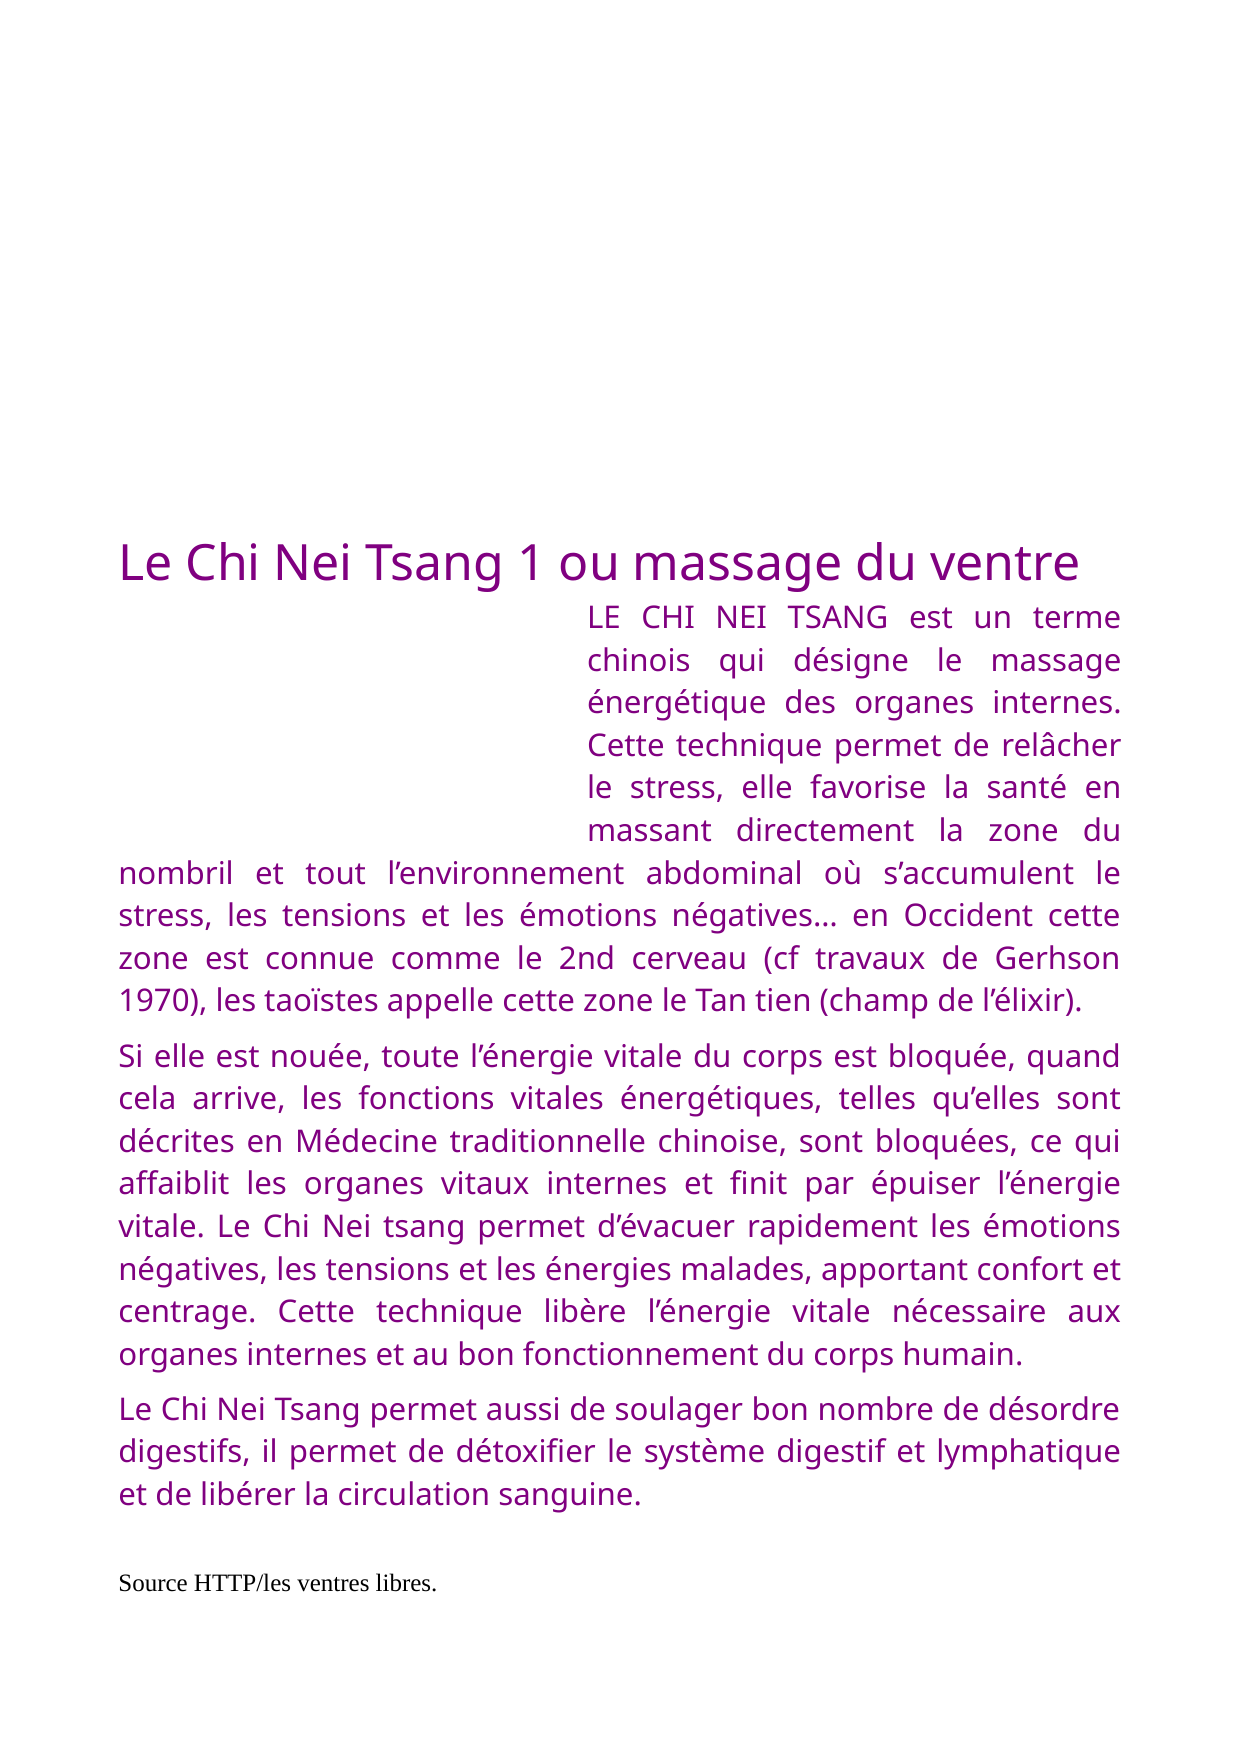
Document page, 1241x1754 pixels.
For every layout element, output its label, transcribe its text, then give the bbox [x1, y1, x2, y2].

text Le Chi Nei Tsang permet aussi de soulager bon nombre de désordre digestifs, il permet de détoxifier le système digestif et lymphatique et de libérer la circulation sanguine. [118, 1387, 1122, 1515]
subtitle Le Chi Nei Tsang 1 ou massage du ventre [118, 527, 1122, 595]
text LE CHI NEI TSANG est un terme chinois qui désigne le massage énergétique des organes internes. Cette technique permet de relâcher le stress, elle favorise la santé en massant directement la zone du nombril et tout l’environnement abdominal où s’accumulent le stress, les tensions et les émotions négatives… en Occident cette zone est connue comme le 2nd cerveau (cf travaux de Gerhson 1970), les taoïstes appelle cette zone le Tan tien (champ de l’élixir). [118, 595, 1122, 1021]
text Si elle est nouée, toute l’énergie vitale du corps est bloquée, quand cela arrive, les fonctions vitales énergétiques, telles qu’elles sont décrites en Médecine traditionnelle chinoise, sont bloquées, ce qui affaiblit les organes vitaux internes et finit par épuiser l’énergie vitale. Le Chi Nei tsang permet d’évacuer rapidement les émotions négatives, les tensions et les énergies malades, apportant confort et centrage. Cette technique libère l’énergie vitale nécessaire aux organes internes et au bon fonctionnement du corps humain. [118, 1033, 1122, 1374]
text Source HTTP/les ventres libres. [118, 1568, 1122, 1597]
